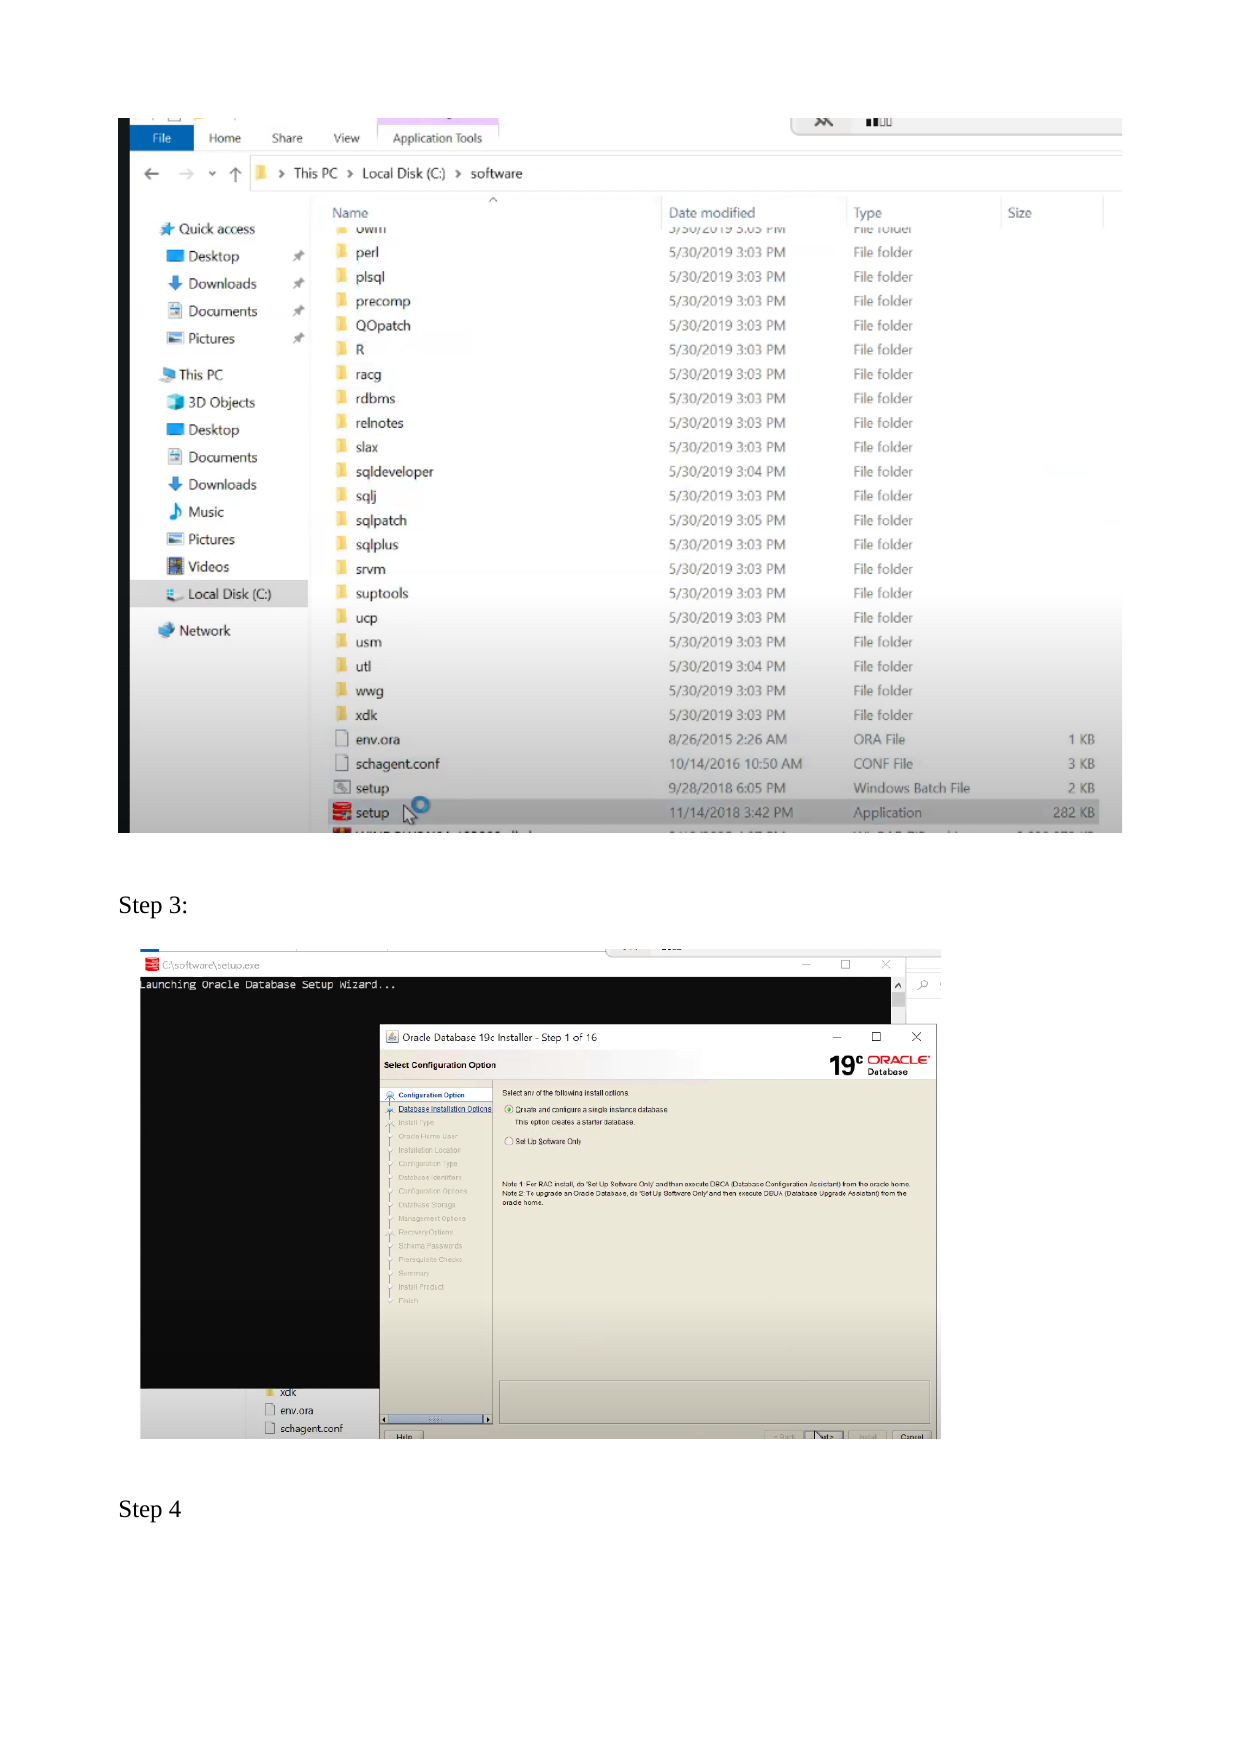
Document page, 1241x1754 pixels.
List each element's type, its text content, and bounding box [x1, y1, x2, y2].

text Step 3: [118, 890, 1122, 919]
picture [118, 118, 1123, 833]
picture [140, 949, 941, 1439]
text Step 4 [118, 1494, 1122, 1523]
